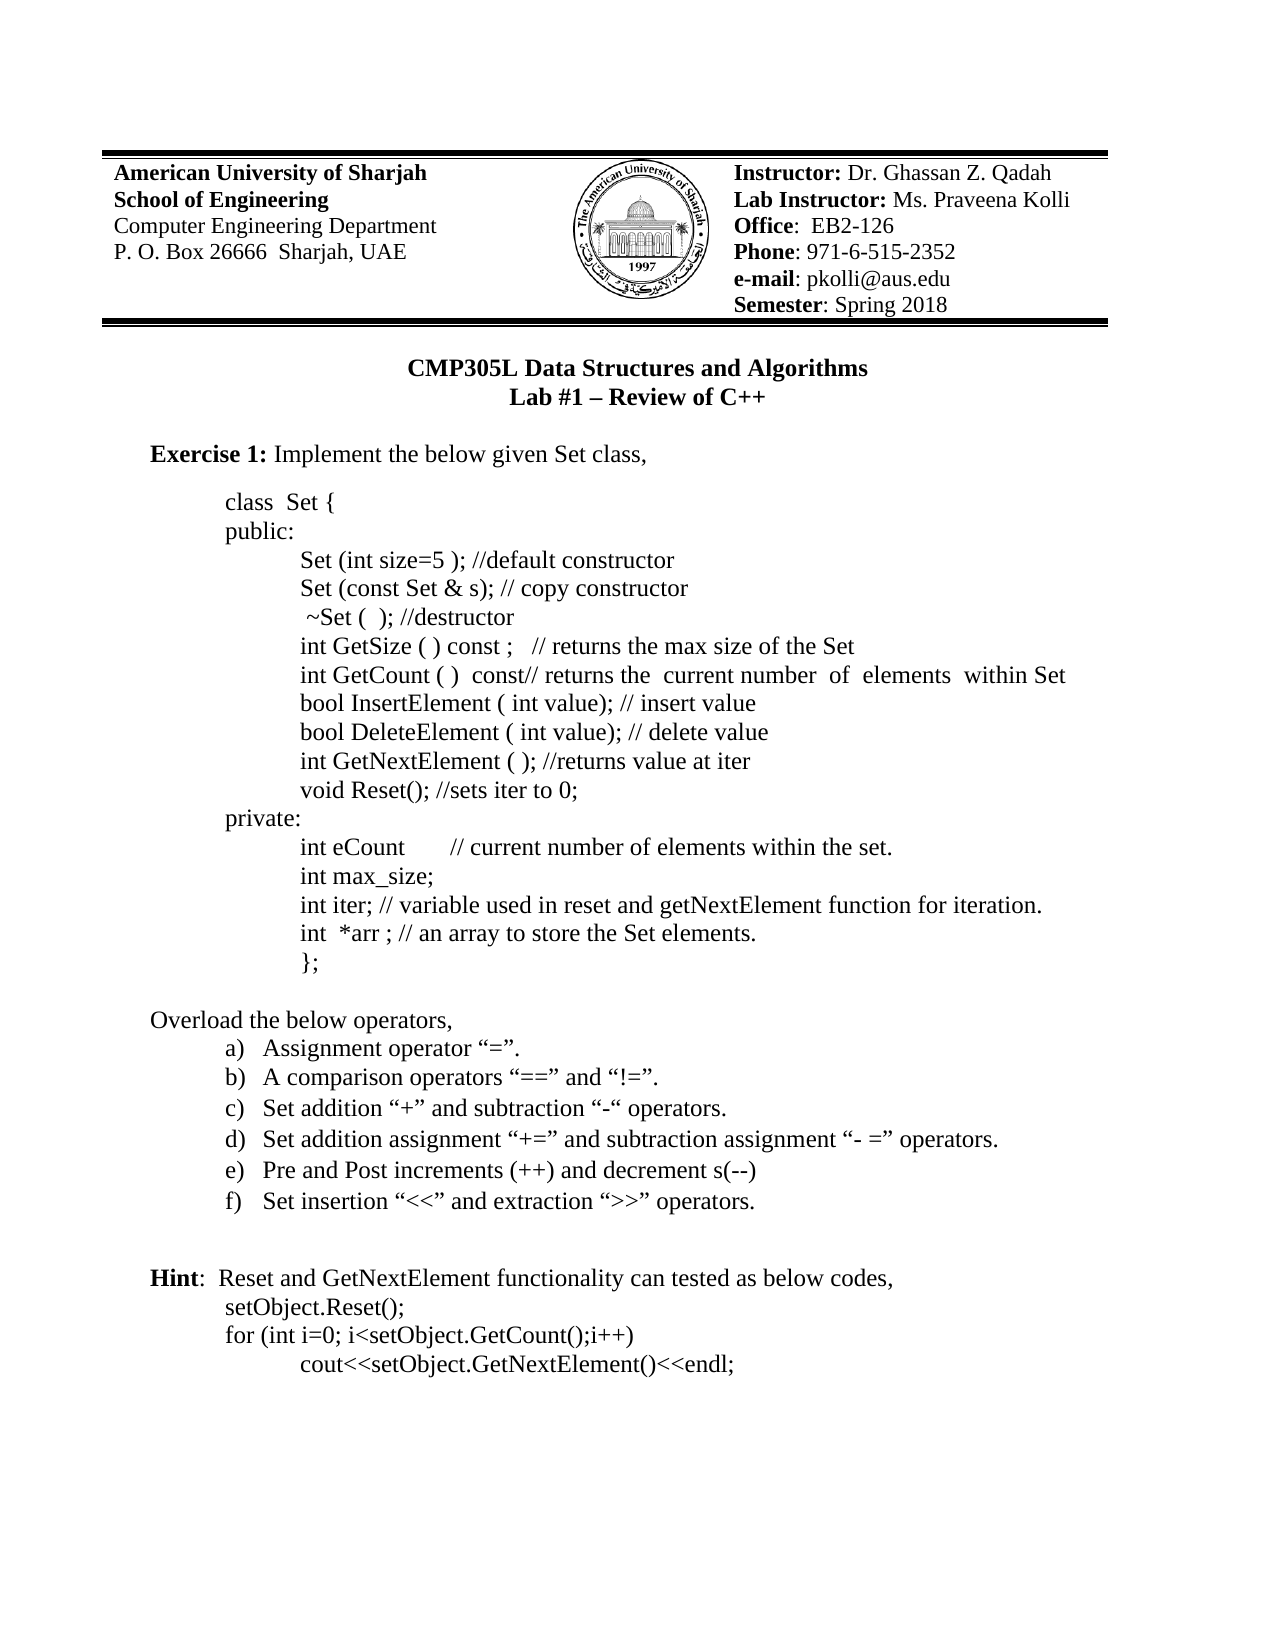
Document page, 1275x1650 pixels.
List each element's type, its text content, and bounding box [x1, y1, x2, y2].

text Overload the below operators, [150, 1005, 1125, 1033]
text void Reset(); //sets iter to 0; [225, 775, 1125, 803]
text Exercise 1: Implement the below given Set class, [150, 439, 1125, 468]
table_header [560, 159, 722, 317]
table_header Instructor: Dr. Ghassan Z. Qadah Lab Instructor: Ms. Praveena Kolli Office: EB2-126 Phone: 971-6-515-2352 e-mail: pkolli@aus.edu Semester: Spring 2018 [722, 159, 1108, 317]
text int GetSize ( ) const ; // returns the max size of the Set [225, 631, 1125, 660]
text private: [225, 803, 1125, 832]
text }; [225, 947, 1125, 976]
table_header American University of Sharjah School of Engineering Computer Engineering Department P. O. Box 26666 Sharjah, UAE [102, 159, 560, 317]
text int *arr ; // an array to store the Set elements. [225, 918, 1125, 947]
list Set addition assignment “+=” and subtraction assignment “- =” operators. [225, 1124, 1125, 1153]
text bool DeleteElement ( int value); // delete value [225, 717, 1125, 746]
text int max_size; [225, 861, 1125, 890]
list Assignment operator “=”. [225, 1033, 1125, 1062]
list Pre and Post increments (++) and decrement s(--) [225, 1155, 1125, 1184]
text bool InsertElement ( int value); // insert value [225, 688, 1125, 717]
text Hint: Reset and GetNextElement functionality can tested as below codes, [150, 1263, 1125, 1292]
text int GetCount ( ) const// returns the current number of elements within Set [225, 660, 1125, 688]
list Set addition “+” and subtraction “-“ operators. [225, 1093, 1125, 1122]
text setObject.Reset(); [225, 1292, 1125, 1320]
text Lab #1 – Review of C++ [150, 382, 1125, 411]
text public: [225, 516, 1125, 545]
text int iter; // variable used in reset and getNextElement function for iteration. [225, 890, 1125, 918]
picture [573, 159, 709, 299]
text cout<<setObject.GetNextElement()<<endl; [225, 1349, 1125, 1378]
text class Set { [225, 487, 1125, 516]
list Set insertion “<<” and extraction “>>” operators. [225, 1186, 1125, 1215]
text CMP305L Data Structures and Algorithms [150, 353, 1125, 382]
text int GetNextElement ( ); //returns value at iter [225, 746, 1125, 775]
list A comparison operators “==” and “!=”. [225, 1062, 1125, 1091]
text Set (const Set & s); // copy constructor [225, 573, 1125, 602]
text Set (int size=5 ); //default constructor [225, 545, 1125, 573]
text for (int i=0; i<setObject.GetCount();i++) [225, 1320, 1125, 1349]
text int eCount // current number of elements within the set. [225, 832, 1125, 861]
text ~Set ( ); //destructor [225, 602, 1125, 631]
